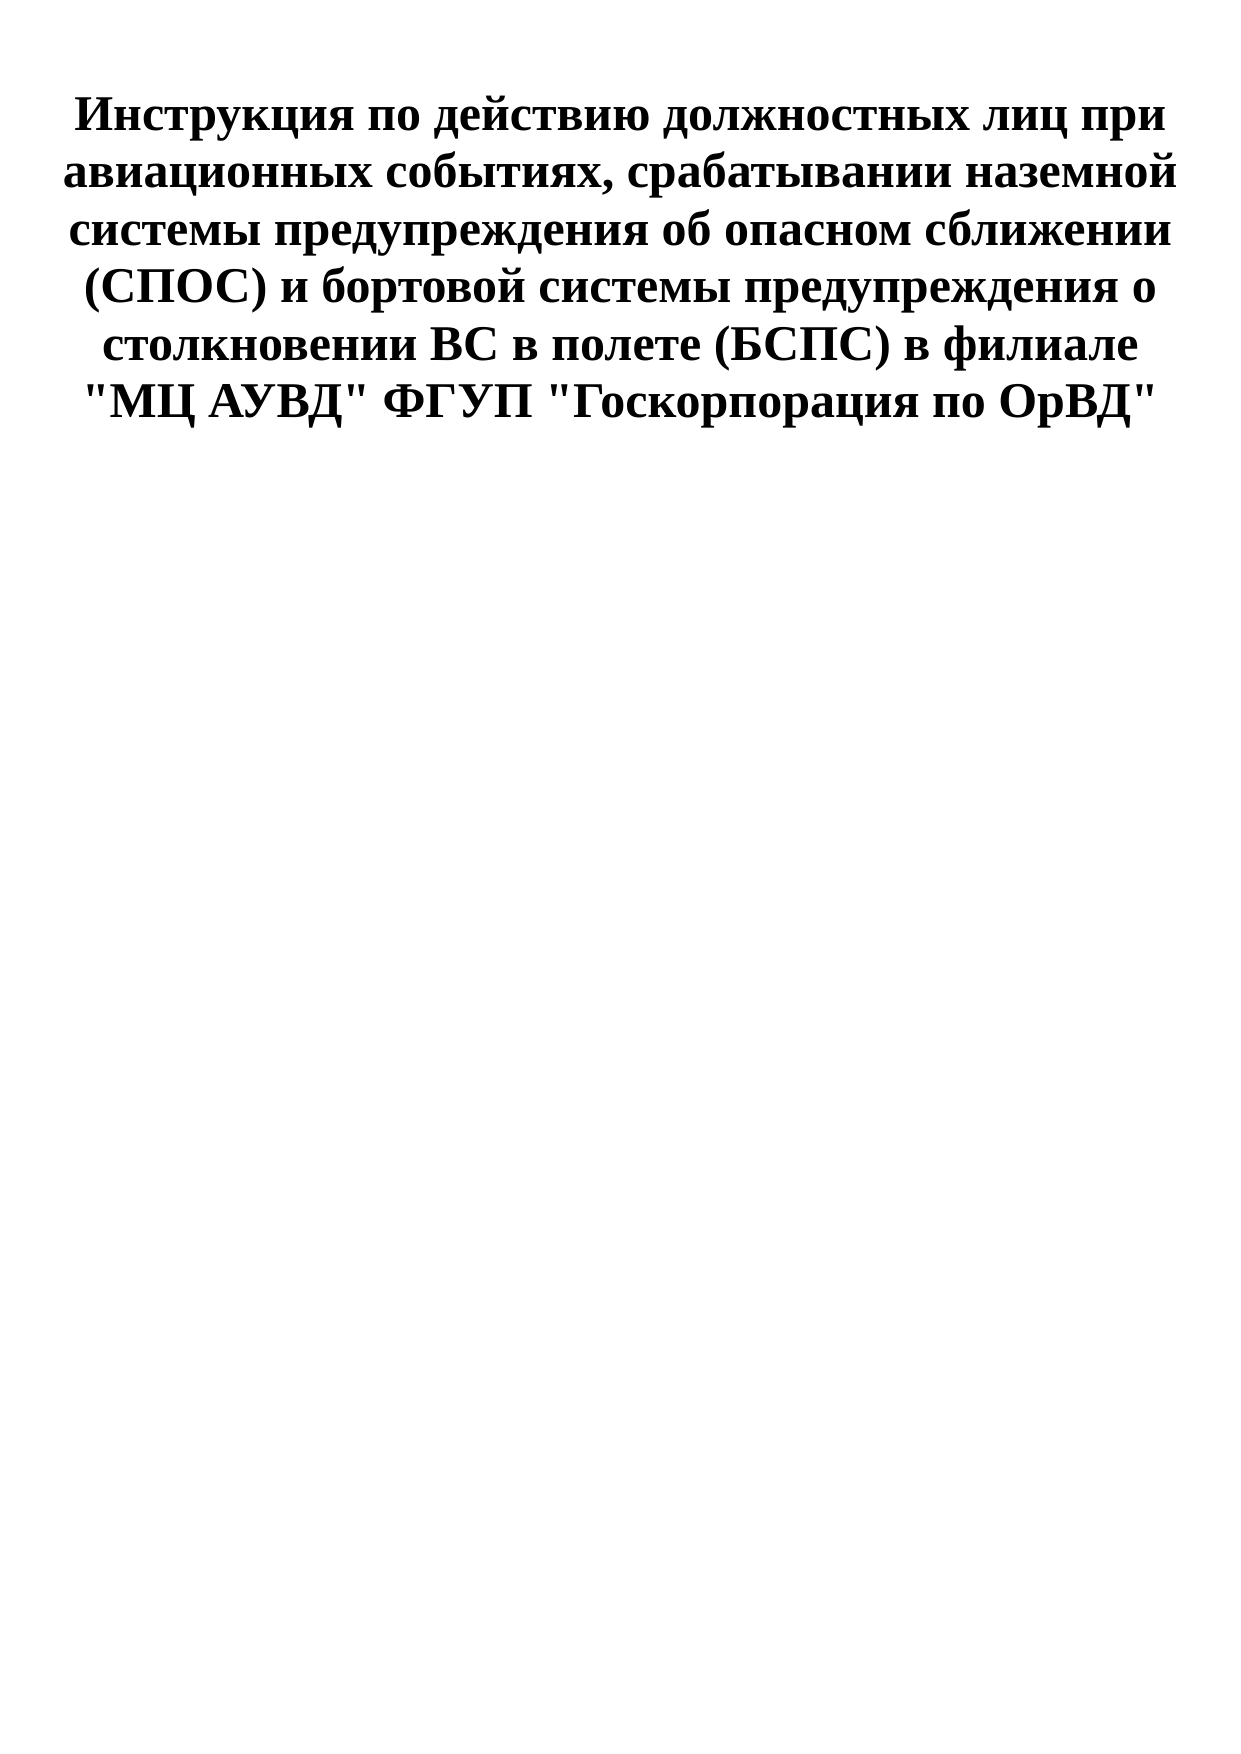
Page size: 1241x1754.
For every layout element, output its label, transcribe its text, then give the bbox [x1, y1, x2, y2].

subtitle Инструкция по действию должностных лиц при авиационных событиях, срабатывании наземной системы предупреждения об опасном сближении (СПОС) и бортовой системы предупреждения о столкновении ВС в полете (БСПС) в филиале "МЦ АУВД" ФГУП "Госкорпорация по ОрВД" [58, 83, 1182, 428]
